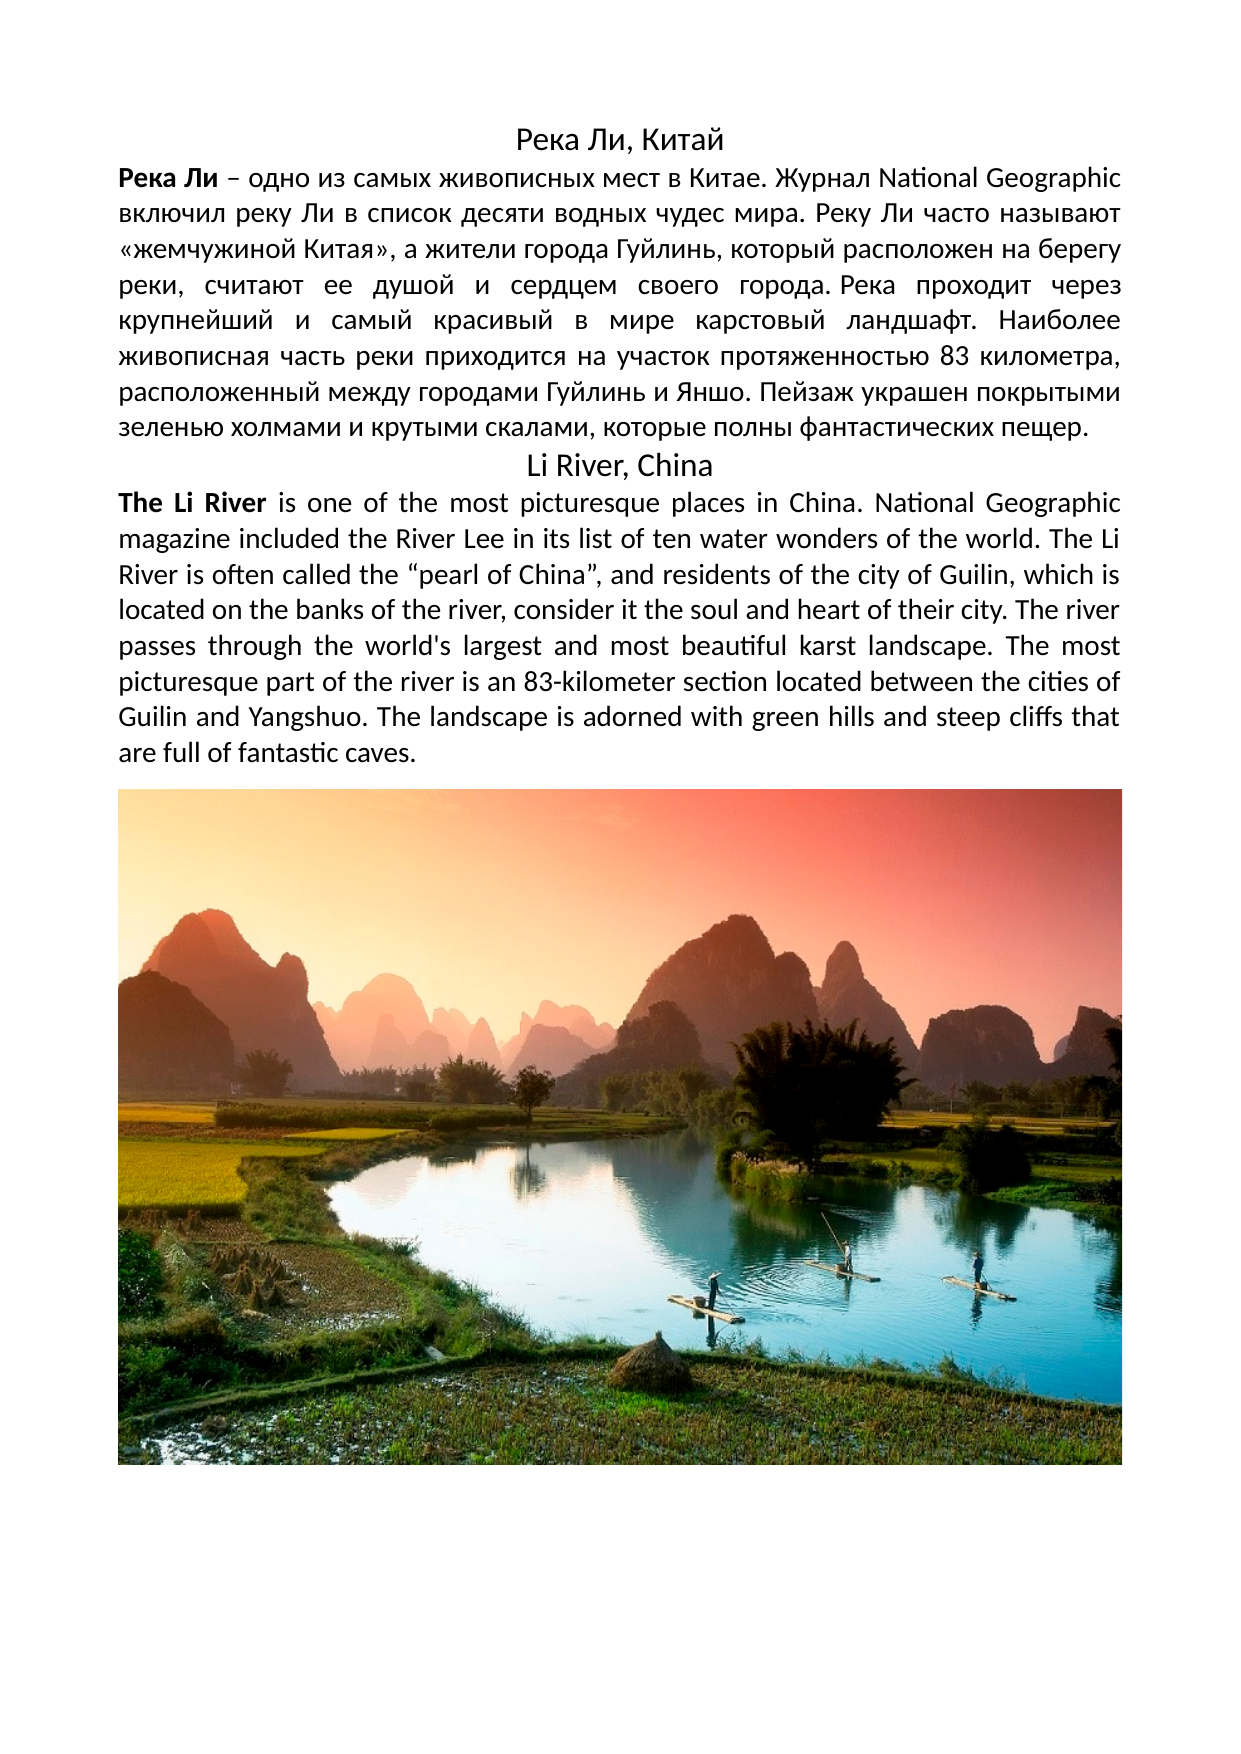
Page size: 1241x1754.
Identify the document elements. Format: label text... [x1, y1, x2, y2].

text Река Ли – одно из самых живописных мест в Китае. Журнал National Geographic включил реку Ли в список десяти водных чудес мира. Реку Ли часто называют «жемчужиной Китая», а жители города Гуйлинь, который расположен на берегу реки, считают ее душой и сердцем своего города. Река проходит через крупнейший и самый красивый в мире карстовый ландшафт. Наиболее живописная часть реки приходится на участок протяженностью 83 километра, расположенный между городами Гуйлинь и Яншо. Пейзаж украшен покрытыми зеленью холмами и крутыми скалами, которые полны фантастических пещер. [118, 159, 1122, 444]
picture [118, 789, 1123, 1465]
text Li River, China [118, 444, 1122, 484]
text Река Ли, Китай [118, 118, 1122, 159]
text The Li River is one of the most picturesque places in China. National Geographic magazine included the River Lee in its list of ten water wonders of the world. The Li River is often called the “pearl of China”, and residents of the city of Guilin, which is located on the banks of the river, consider it the soul and heart of their city. The river passes through the world's largest and most beautiful karst landscape. The most picturesque part of the river is an 83-kilometer section located between the cities of Guilin and Yangshuo. The landscape is adorned with green hills and steep cliffs that are full of fantastic caves. [118, 484, 1122, 769]
